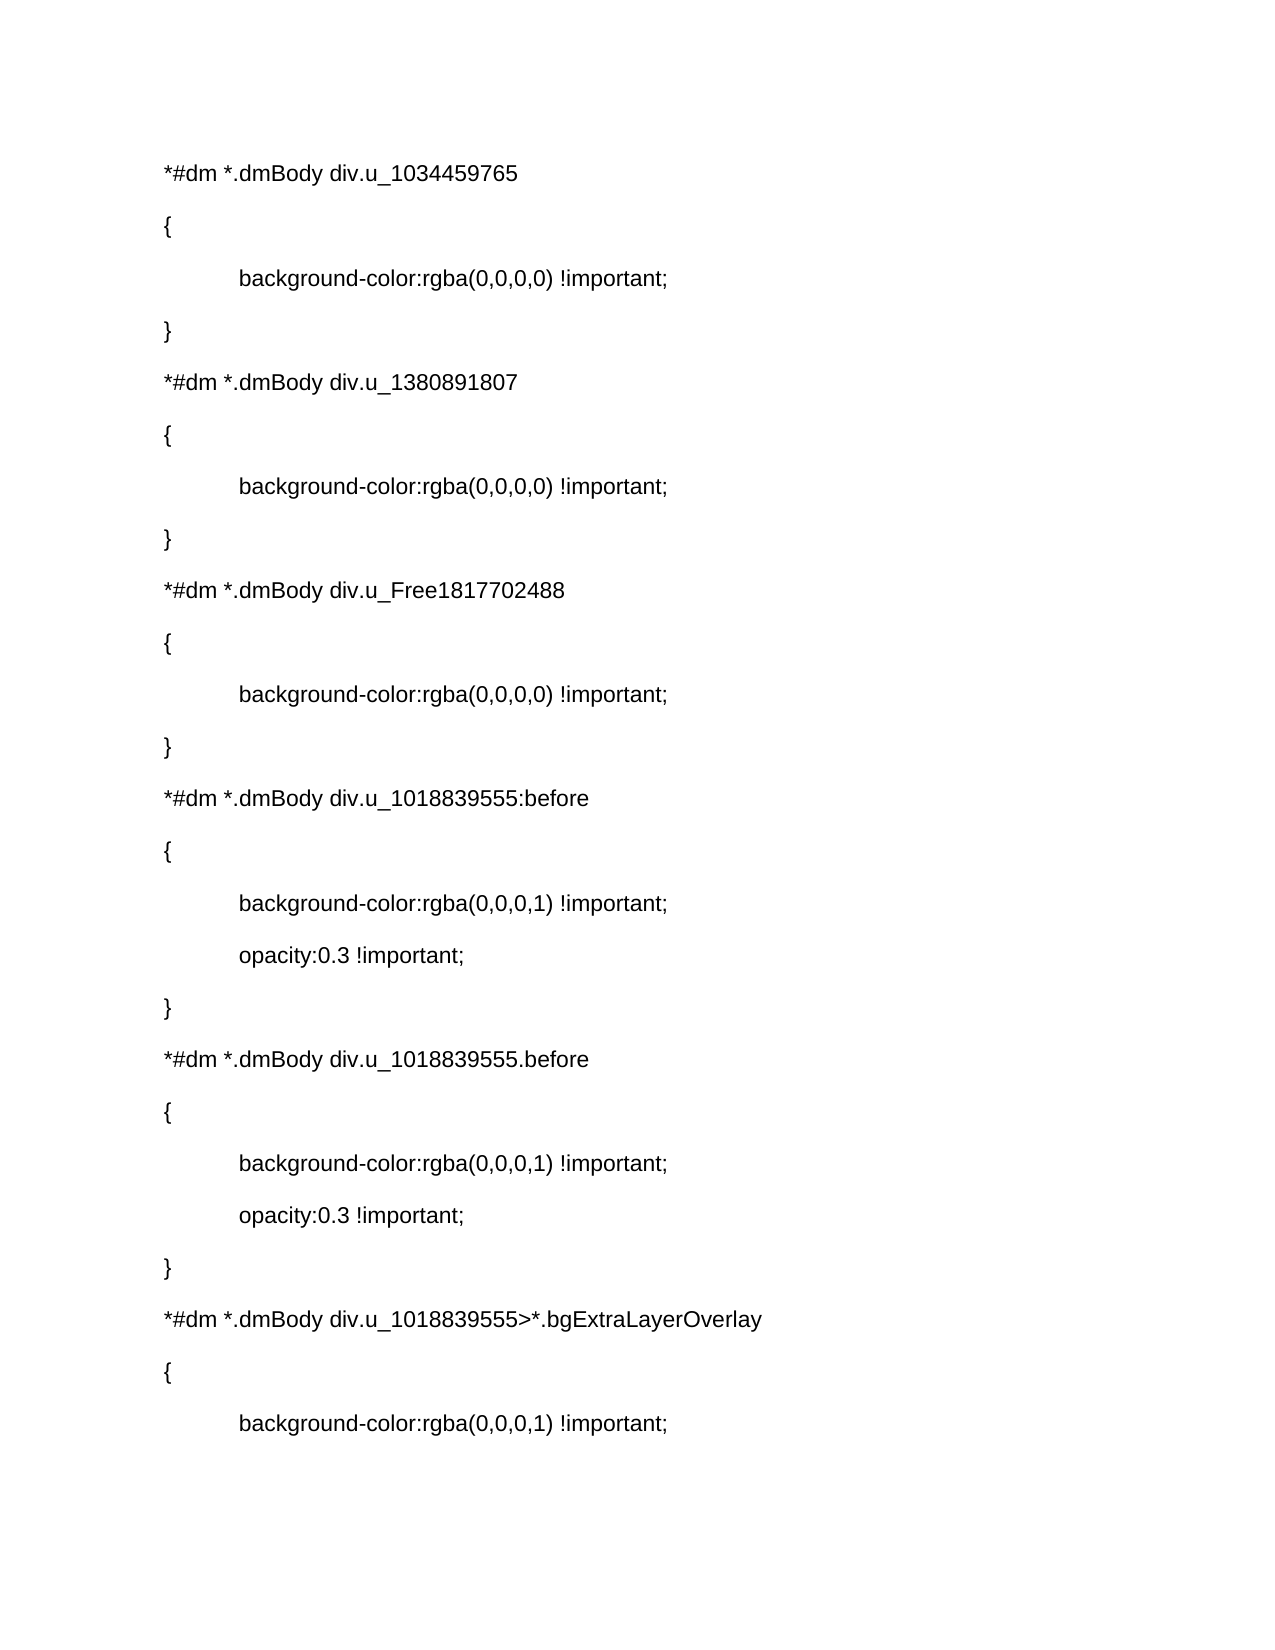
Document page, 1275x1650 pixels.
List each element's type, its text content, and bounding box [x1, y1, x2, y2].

table_cell background-color:rgba(0,0,0,0) !important; [153, 254, 1125, 306]
table_cell } [153, 306, 1125, 358]
table_cell *#dm *.dmBody div.u_1018839555>*.bgExtraLayerOverlay [153, 1296, 1125, 1348]
table_cell *#dm *.dmBody div.u_Free1817702488 [153, 567, 1125, 619]
table_cell } [153, 983, 1125, 1035]
table_cell } [153, 723, 1125, 775]
table_cell *#dm *.dmBody div.u_1380891807 [153, 358, 1125, 410]
table_cell { [153, 410, 1125, 462]
table_cell background-color:rgba(0,0,0,1) !important; [153, 879, 1125, 931]
table_cell } [153, 1244, 1125, 1296]
table_cell { [153, 619, 1125, 671]
table_cell { [153, 1088, 1125, 1139]
table_cell *#dm *.dmBody div.u_1034459765 [153, 150, 1125, 202]
table_cell } [153, 515, 1125, 567]
table_cell background-color:rgba(0,0,0,0) !important; [153, 463, 1125, 514]
table_cell { [153, 1348, 1125, 1400]
table_cell { [153, 827, 1125, 879]
table_cell background-color:rgba(0,0,0,0) !important; [153, 671, 1125, 723]
table_cell *#dm *.dmBody div.u_1018839555.before [153, 1035, 1125, 1087]
table_cell { [153, 202, 1125, 254]
table_cell background-color:rgba(0,0,0,1) !important; [153, 1140, 1125, 1192]
table_cell *#dm *.dmBody div.u_1018839555:before [153, 775, 1125, 827]
table_cell opacity:0.3 !important; [153, 1192, 1125, 1244]
table_cell background-color:rgba(0,0,0,1) !important; [153, 1400, 1125, 1452]
table_cell opacity:0.3 !important; [153, 931, 1125, 983]
